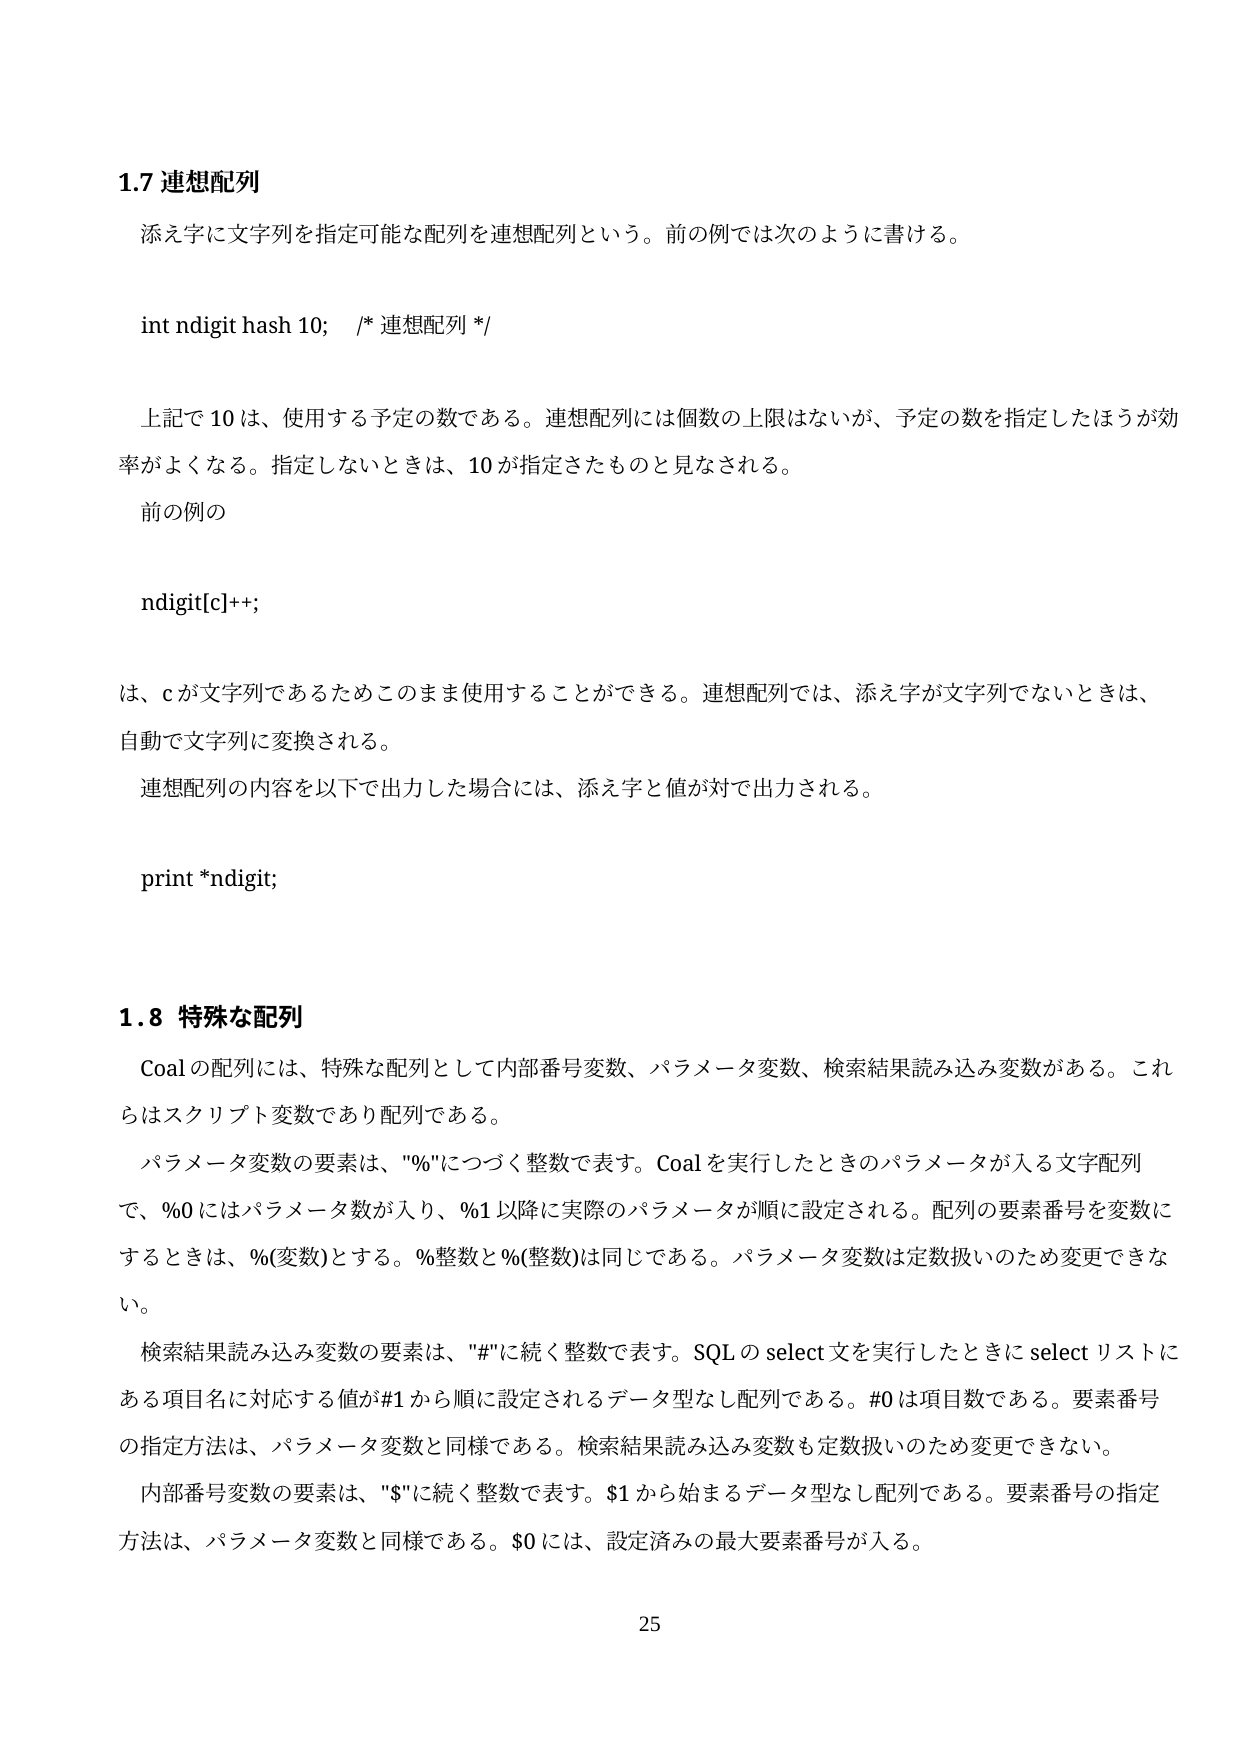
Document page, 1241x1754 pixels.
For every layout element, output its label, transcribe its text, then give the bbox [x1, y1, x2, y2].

text 前の例の [118, 495, 1181, 527]
text 上記で10は、使用する予定の数である。連想配列には個数の上限はないが、予定の数を指定したほうが効率がよくなる。指定しないときは、10が指定さたものと見なされる。 [118, 401, 1181, 479]
text 内部番号変数の要素は、"$"に続く整数で表す。$1から始まるデータ型なし配列である。要素番号の指定方法は、パラメータ変数と同様である。$0には、設定済みの最大要素番号が入る。 [118, 1477, 1181, 1556]
text パラメータ変数の要素は、"%"につづく整数で表す。Coalを実行したときのパラメータが入る文字配列で、%0にはパラメータ数が入り、%1以降に実際のパラメータが順に設定される。配列の要素番号を変数にするときは、%(変数)とする。%整数と%(整数)は同じである。パラメータ変数は定数扱いのため変更できない。 [118, 1146, 1181, 1319]
text Coalの配列には、特殊な配列として内部番号変数、パラメータ変数、検索結果読み込み変数がある。これらはスクリプト変数であり配列である。 [118, 1051, 1181, 1130]
text int ndigit hash 10; /* 連想配列 */ [118, 309, 1181, 340]
text 検索結果読み込み変数の要素は、"#"に続く整数で表す。SQLのselect文を実行したときにselectリストにある項目名に対応する値が#1から順に設定されるデータ型なし配列である。#0は項目数である。要素番号の指定方法は、パラメータ変数と同様である。検索結果読み込み変数も定数扱いのため変更できない。 [118, 1335, 1181, 1461]
text 添え字に文字列を指定可能な配列を連想配列という。前の例では次のように書ける。 [118, 217, 1181, 248]
text ndigit[c]++; [118, 587, 1181, 617]
text print *ndigit; [118, 863, 1181, 893]
text は、cが文字列であるためこのまま使用することができる。連想配列では、添え字が文字列でないときは、自動で文字列に変換される。 [118, 677, 1181, 755]
text 連想配列の内容を以下で出力した場合には、添え字と値が対で出力される。 [118, 771, 1181, 802]
text 1.7 連想配列 [118, 163, 1181, 199]
text 1.8 特殊な配列 [118, 997, 1181, 1033]
